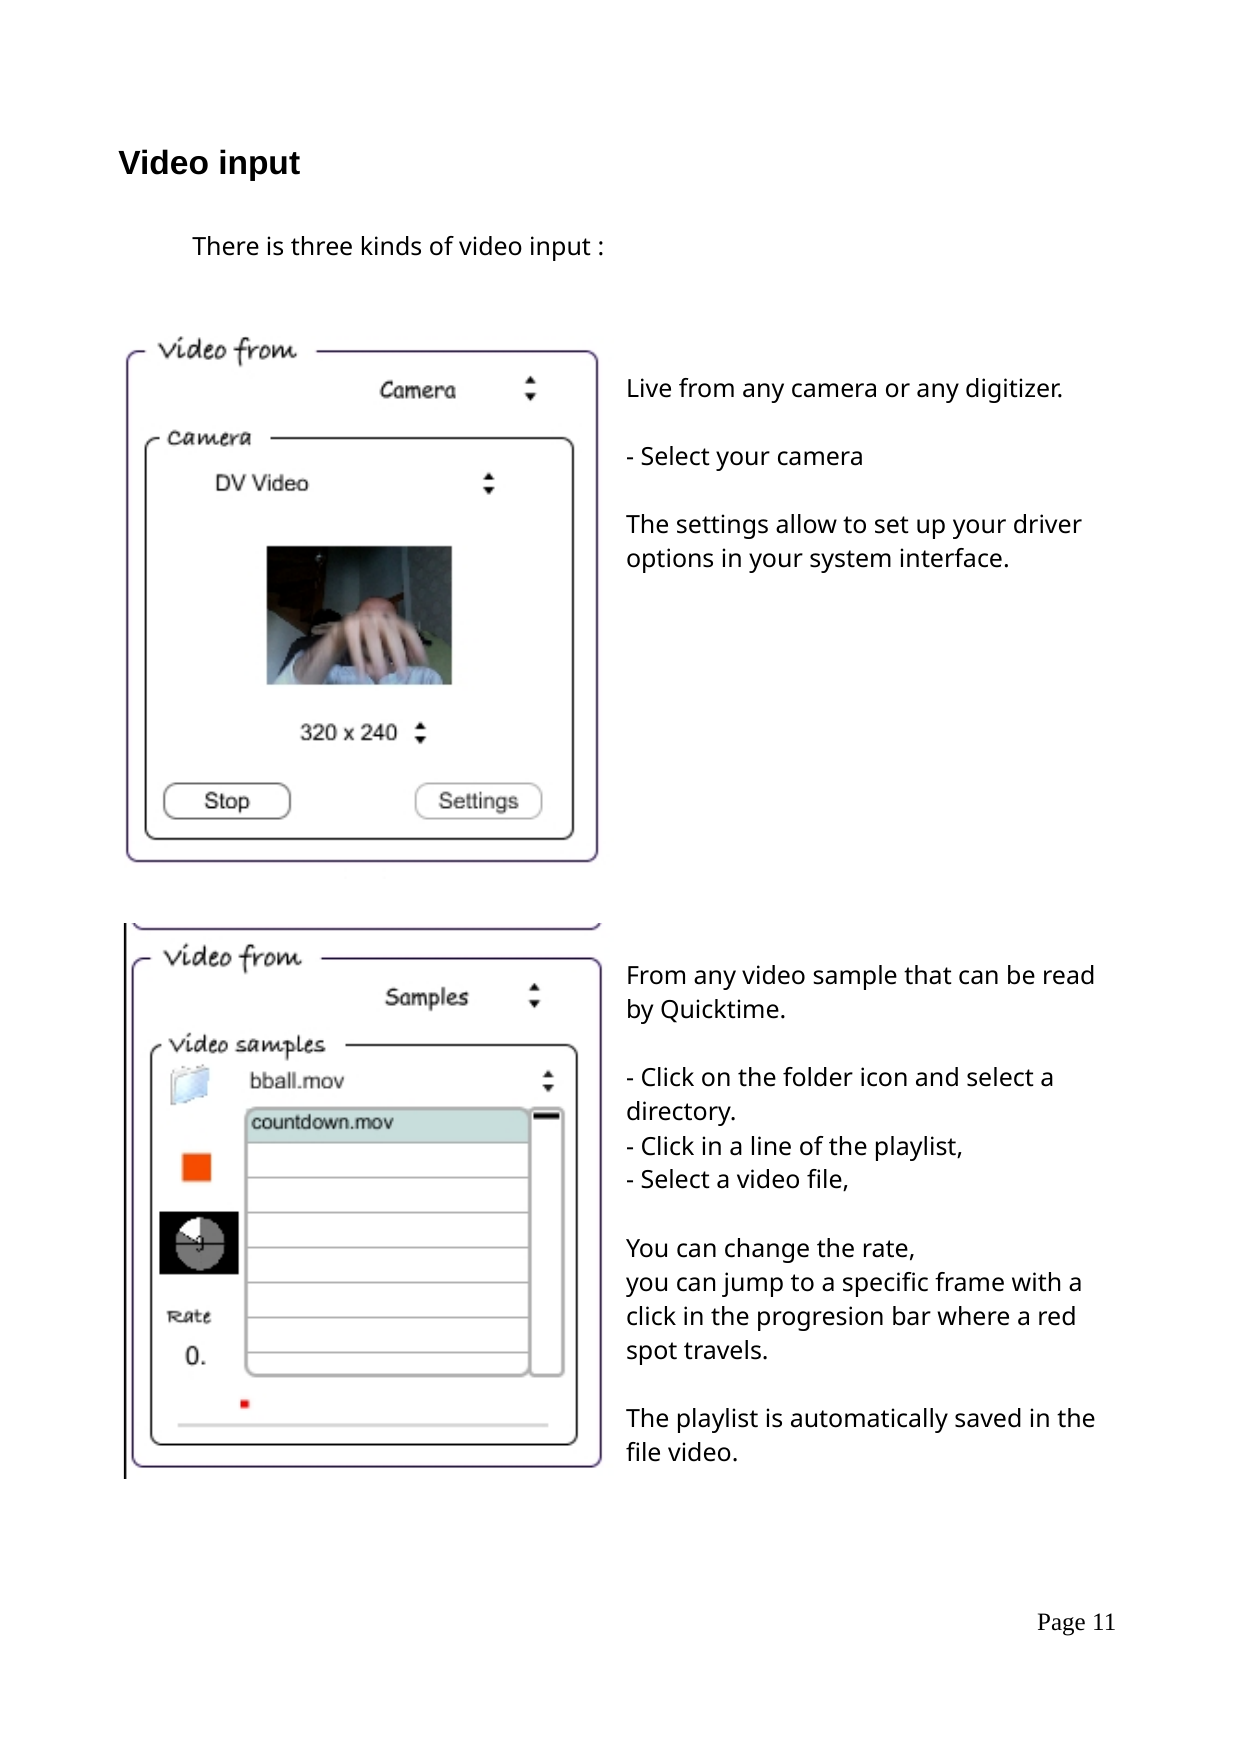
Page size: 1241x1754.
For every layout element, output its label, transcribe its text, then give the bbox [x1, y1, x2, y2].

table_cell From any video sample that can be read by Quicktime. - Click on the folder icon and select a directory. - Click in a line of the playlist, - Select a video file, You can change the rate, you can jump to a specific frame with a click in the progresion bar where a red spot travels. The playlist is automatically saved in the file video. [620, 918, 1122, 1518]
text There is three kinds of video input : [118, 228, 1122, 262]
subtitle Video input [118, 143, 1122, 182]
table_cell [118, 1479, 620, 1518]
table_header Live from any camera or any digitizer. - Select your camera The settings allow to set up your driver options in your system interface. [620, 331, 1122, 918]
table_cell [118, 918, 620, 1478]
picture [123, 336, 615, 879]
picture [123, 923, 615, 1479]
table_header [118, 331, 620, 918]
